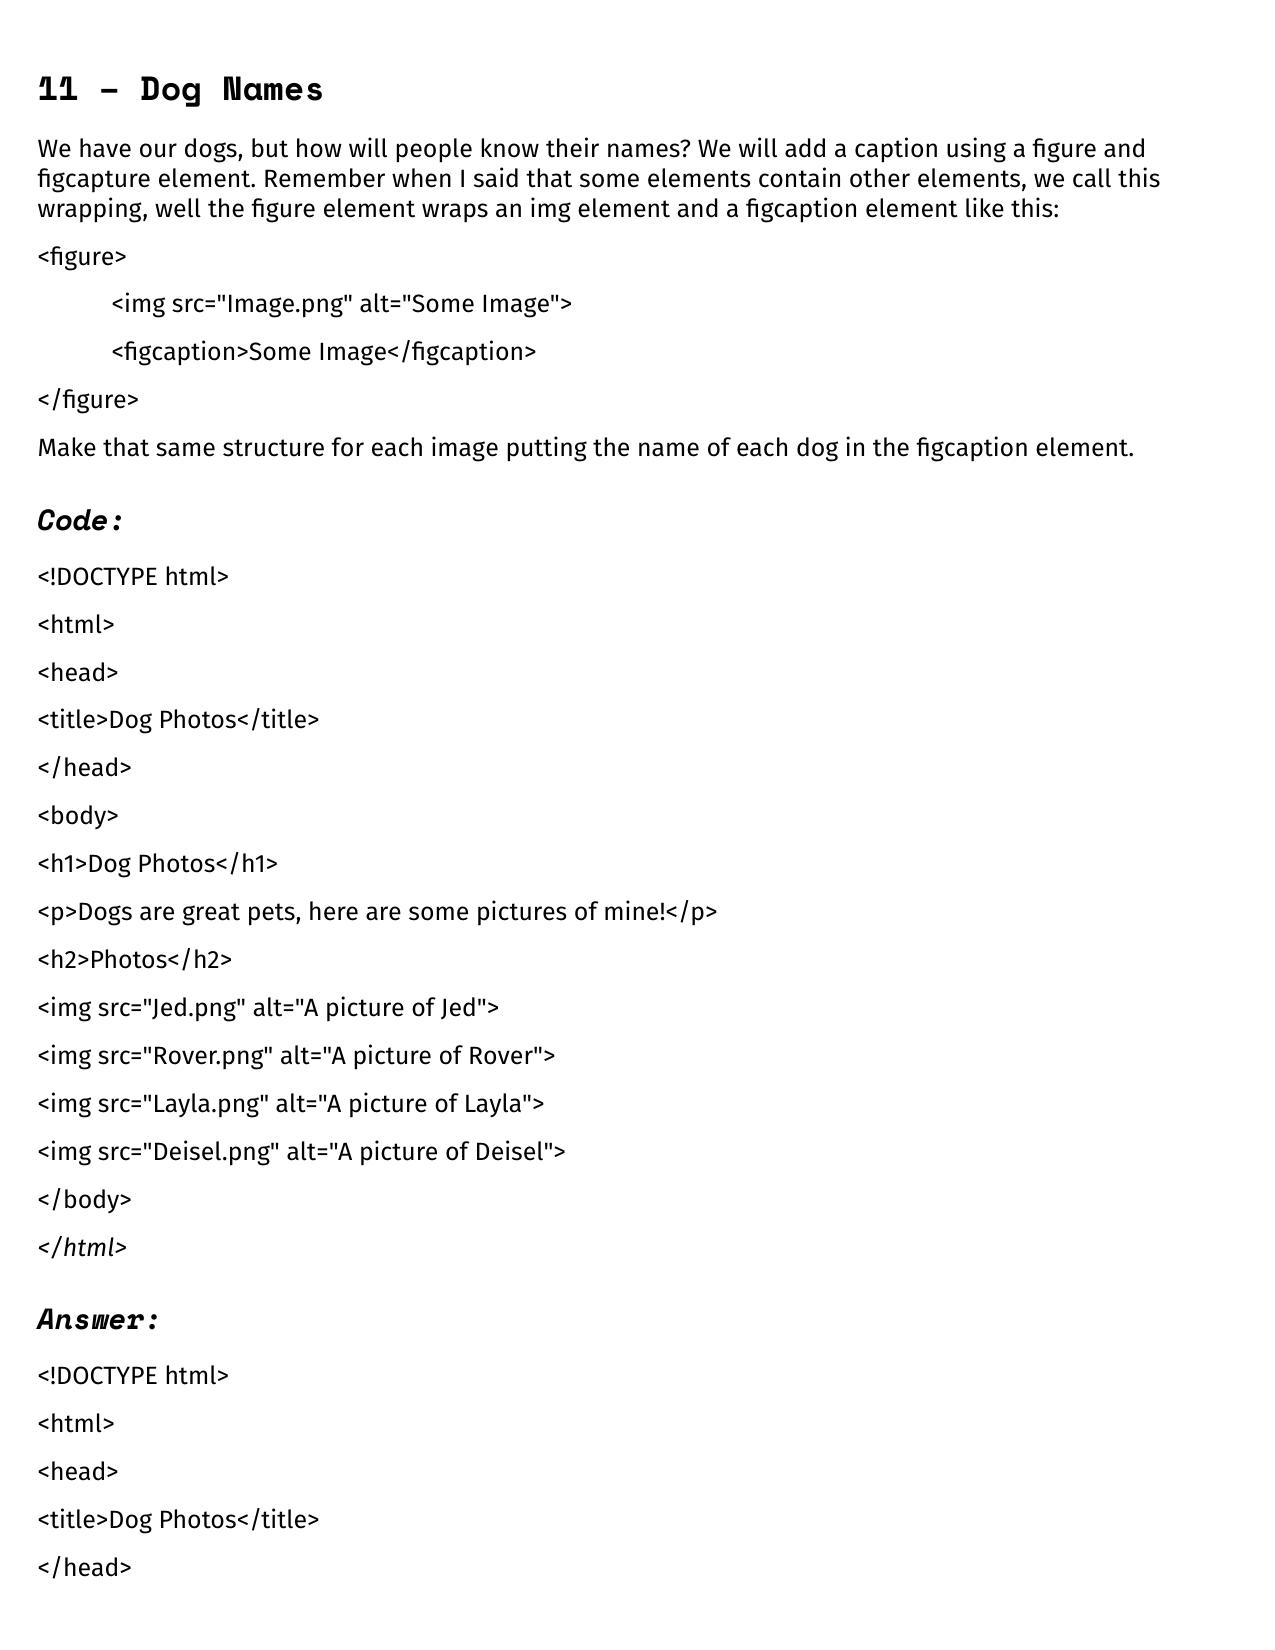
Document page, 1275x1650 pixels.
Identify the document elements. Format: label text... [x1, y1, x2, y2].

subtitle 11 – Dog Names [37, 62, 1237, 112]
text <html> [37, 610, 1237, 640]
text <html> [37, 1409, 1237, 1439]
text <h1>Dog Photos</h1> [37, 849, 1237, 879]
text <img src="Deisel.png" alt="A picture of Deisel"> [37, 1137, 1237, 1167]
text <body> [37, 801, 1237, 831]
text <img src="Layla.png" alt="A picture of Layla"> [37, 1089, 1237, 1119]
text <img src="Image.png" alt="Some Image"> [37, 289, 1237, 319]
text <title>Dog Photos</title> [37, 1505, 1237, 1535]
text <h2>Photos</h2> [37, 945, 1237, 975]
text </figure> [37, 385, 1237, 415]
text Make that same structure for each image putting the name of each dog in the figcaption element. [37, 433, 1237, 463]
text <figure> [37, 242, 1237, 272]
text <img src="Jed.png" alt="A picture of Jed"> [37, 993, 1237, 1023]
text </head> [37, 753, 1237, 783]
text <title>Dog Photos</title> [37, 706, 1237, 736]
text </body> [37, 1185, 1237, 1215]
text We have our dogs, but how will people know their names? We will add a caption using a figure and figcapture element. Remember when I said that some elements contain other elements, we call this wrapping, well the figure element wraps an img element and a figcaption element like this: [37, 134, 1237, 224]
text </head> [37, 1553, 1237, 1583]
text <img src="Rover.png" alt="A picture of Rover"> [37, 1041, 1237, 1071]
subtitle Answer: [37, 1297, 1237, 1340]
text <head> [37, 658, 1237, 688]
text <!DOCTYPE html> [37, 562, 1237, 592]
text <figcaption>Some Image</figcaption> [37, 337, 1237, 367]
text <p>Dogs are great pets, here are some pictures of mine!</p> [37, 897, 1237, 927]
text <!DOCTYPE html> [37, 1361, 1237, 1391]
text <head> [37, 1457, 1237, 1487]
text </html> [37, 1233, 1237, 1263]
subtitle Code: [37, 497, 1237, 540]
